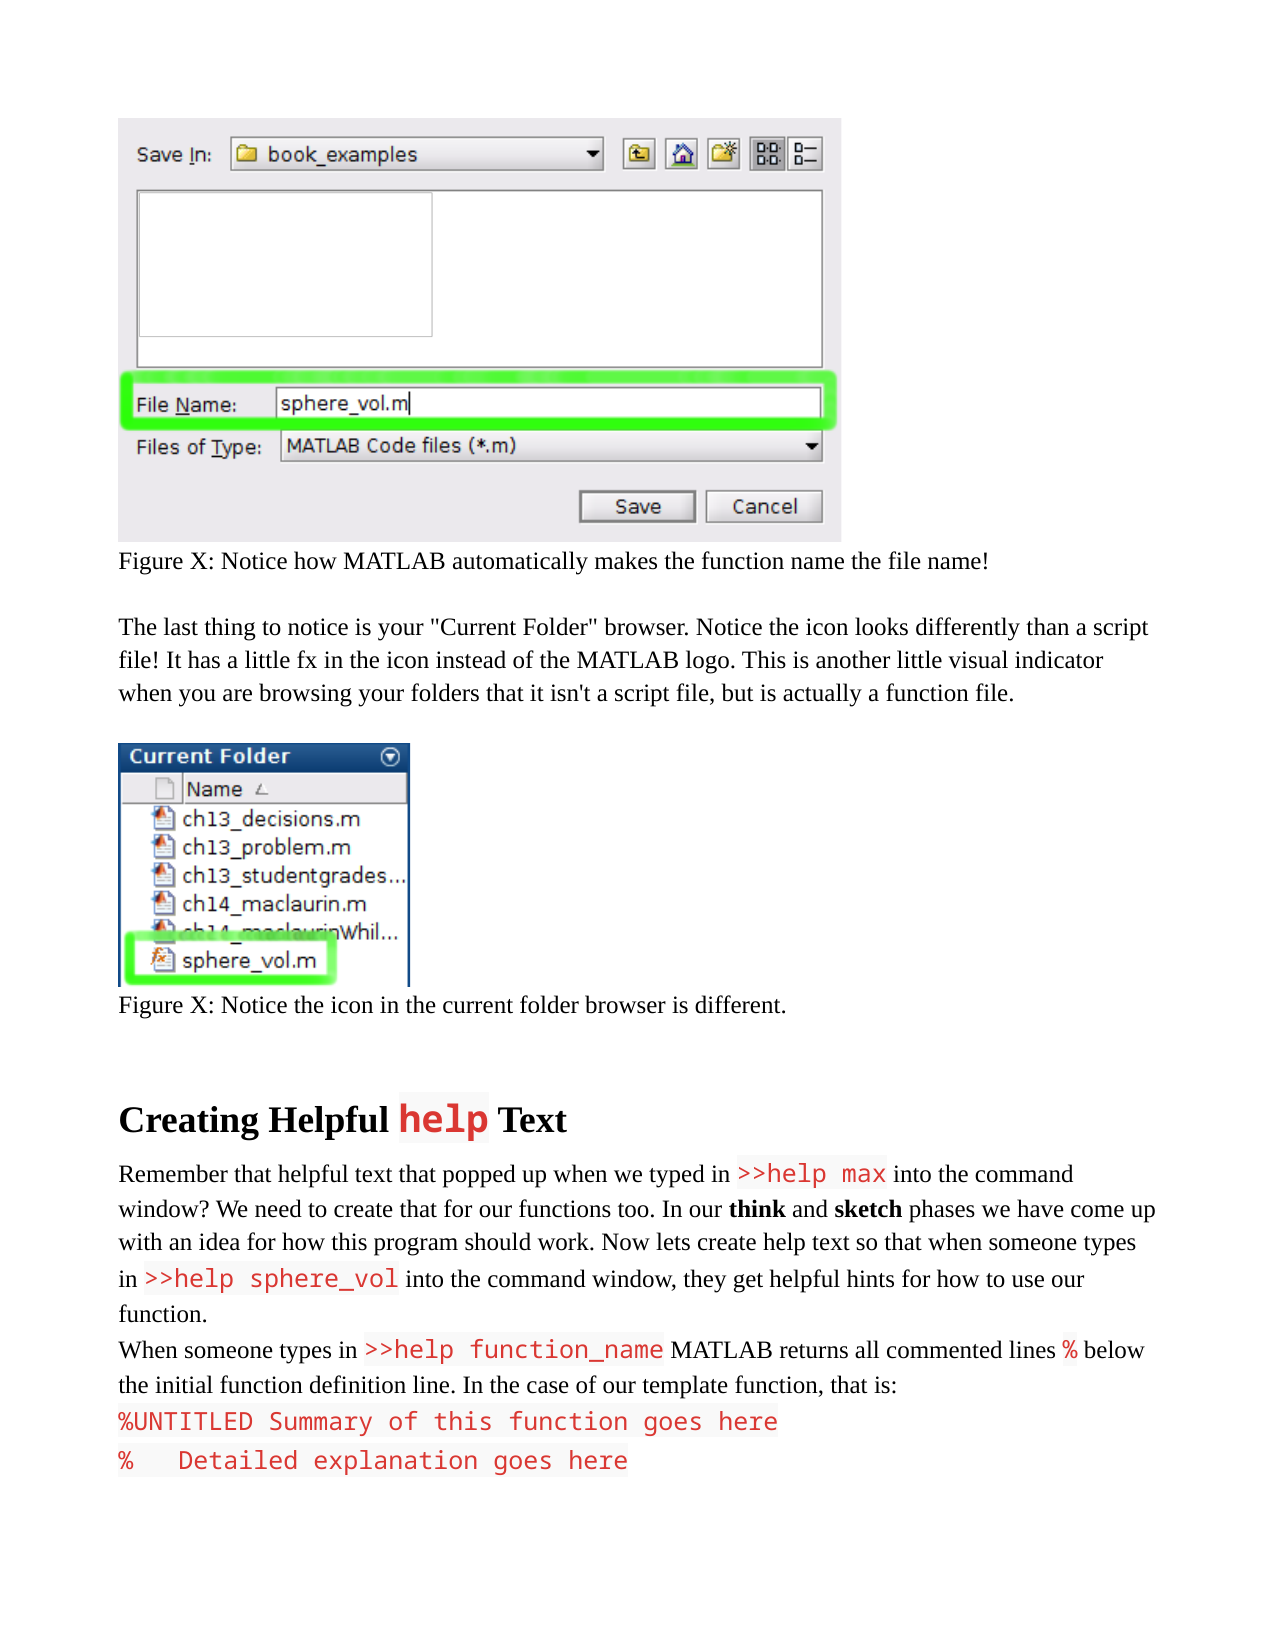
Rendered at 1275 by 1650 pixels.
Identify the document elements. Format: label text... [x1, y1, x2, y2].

subtitle Creating Helpful help Text [118, 1092, 1157, 1143]
text % Detailed explanation goes here [118, 1442, 1157, 1477]
text When someone types in >>help function_name MATLAB returns all commented lines % below the initial function definition line. In the case of our template function, that is: [118, 1332, 1157, 1399]
text Remember that helpful text that popped up when we typed in >>help max into the command window? We need to create that for our functions too. In our think and sketch phases we have come up with an idea for how this program should work. Now lets create help text so that when someone types in >>help sphere_vol into the command window, they get helpful hints for how to use our function. [118, 1155, 1157, 1328]
text Figure X: Notice the icon in the current folder browser is different. [118, 990, 1157, 1019]
picture [118, 118, 842, 542]
text Figure X: Notice how MATLAB automatically makes the function name the file name! [118, 546, 1157, 574]
text %UNTITLED Summary of this function goes here [118, 1403, 1157, 1437]
text The last thing to notice is your "Current Folder" browser. Notice the icon looks differently than a script file! It has a little fx​ in the icon instead of the MATLAB logo. This is another little visual indicator when you are browsing your folders that it isn't a script file, but is actually a function file. [118, 612, 1157, 707]
picture [118, 743, 411, 987]
